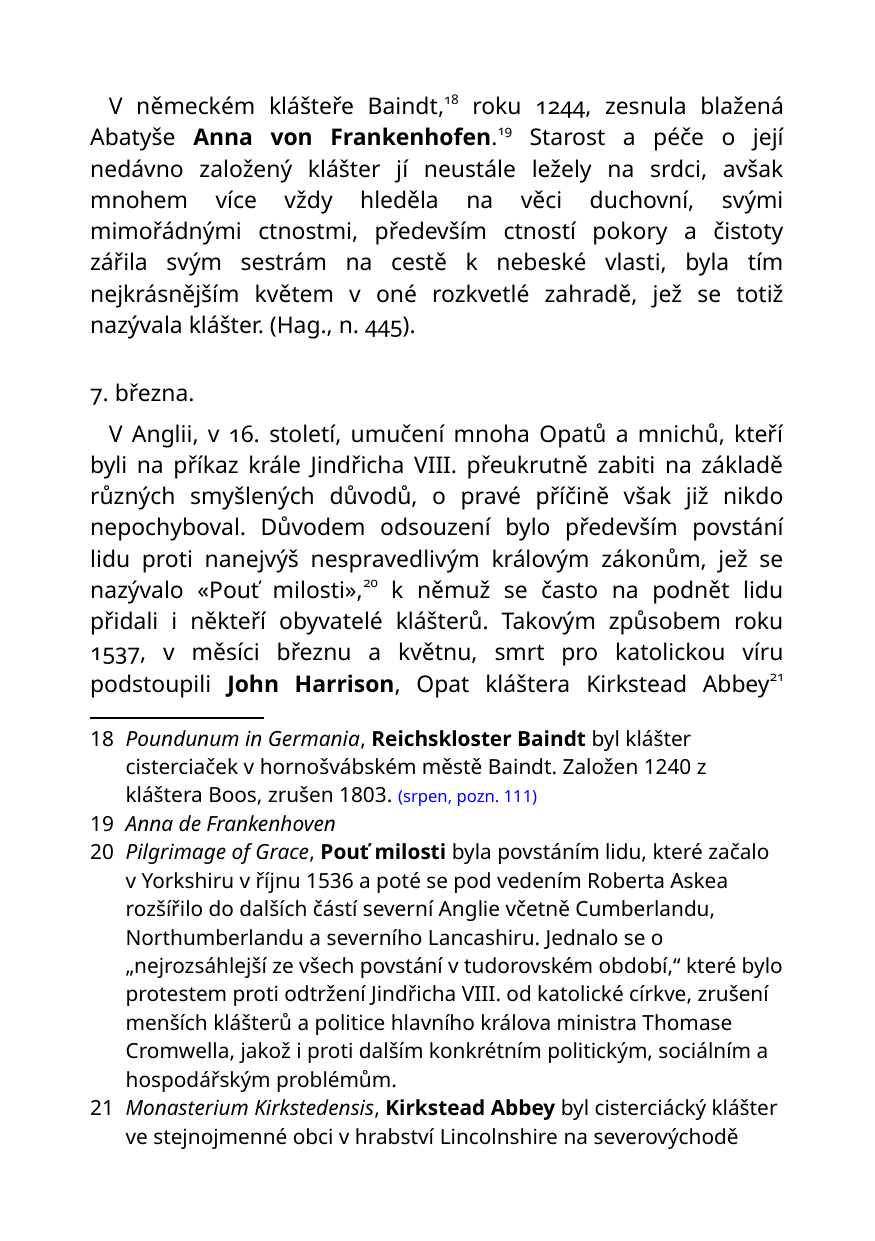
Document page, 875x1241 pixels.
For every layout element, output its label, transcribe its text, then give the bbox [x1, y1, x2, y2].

text V německém klášteře Baindt, roku 1244, zesnula blažená Abatyše Anna von Frankenhofen. Starost a péče o její nedávno založený klášter jí neustále ležely na srdci, avšak mnohem více vždy hleděla na věci duchovní, svými mimořádnými ctnostmi, především ctností pokory a čistoty zářila svým sestrám na cestě k nebeské vlasti, byla tím nejkrásnějším květem v oné rozkvetlé zahradě, jež se totiž nazývala klášter. (Hag., n. 445). [90, 90, 784, 340]
text 7. března. [90, 377, 784, 408]
text Pilgrimage of Grace, Pouť milosti byla povstáním lidu, které začalo v Yorkshiru v říjnu 1536 a poté se pod vedením Roberta Askea rozšířilo do dalších částí severní Anglie včetně Cumberlandu, Northumberlandu a severního Lancashiru. Jednalo se o „nejrozsáhlejší ze všech povstání v tudorovském období,“ které bylo protestem proti odtržení Jindřicha VIII. od katolické církve, zrušení menších klášterů a politice hlavního králova ministra Thomase Cromwella, jakož i proti dalším konkrétním politickým, sociálním a hospodářským problémům. [90, 837, 784, 1093]
text V Anglii, v 16. století, umučení mnoha Opatů a mnichů, kteří byli na příkaz krále Jindřicha VIII. přeukrutně zabiti na základě různých smyšlených důvodů, o pravé příčině však již nikdo nepochyboval. Důvodem odsouzení bylo především povstání lidu proti nanejvýš nespravedlivým královým zákonům, jež se nazývalo «Pouť milosti», k němuž se často na podnět lidu přidali i někteří obyvatelé klášterů. Takovým způsobem roku 1537, v měsíci březnu a květnu, smrt pro katolickou víru podstoupili John Harrison, Opat kláštera Kirkstead Abbey [kə:ksted eby], spolu s ním i mniši Richard Wade [ričrd weid], William Swale [wiljem swejl] a Henry Jenkinson [dženkinsən]; John Pasley [pejsli], Opat kláštera Whalley [weli], spolu s ním i mniši William Haydock [wiljem hejdok] a Richard Eastgate [ričrd ístgejt]; Thomas Bolton [boltən], Opat kláštera Sawley [sóli], Adam Selbar, Opat kláštera Jervaulx [džervó], William Thirsk [wiljem θə:sk], Opat kláštera Fountains Abbey [fauntins eby], a William Moreland [wiljem mórlend], mnich kláštera Louth Park [lauθ pa:k]. K nim by měli být zařazeni i ti, kteří zahynuli následujícího roku 1538, Robert Hobbes [hobs], Opat kláštera Woburn [woubə:n], spolu s ním i mniši Radulph Barnes [radulf ba:rns] a Lawrence Blonham [lórenc blonhem]. Také další oběti tohoto pronásledování byly odsouzeny a ihned v ten den popraveny, a náleží tedy do tohoto seznamu. (Hag., n. 220-225). [90, 417, 784, 699]
text Anna de Frankenhoven [90, 809, 784, 837]
text Poundunum in Germania, Reichskloster Baindt byl klášter cisterciaček v hornošvábském městě Baindt. Založen 1240 z kláštera Boos, zrušen 1803. (srpen, pozn. 111) [90, 724, 784, 809]
text Monasterium Kirkstedensis, Kirkstead Abbey byl cisterciácký klášter ve stejnojmenné obci v hrabství Lincolnshire na severovýchodě [90, 1093, 784, 1150]
